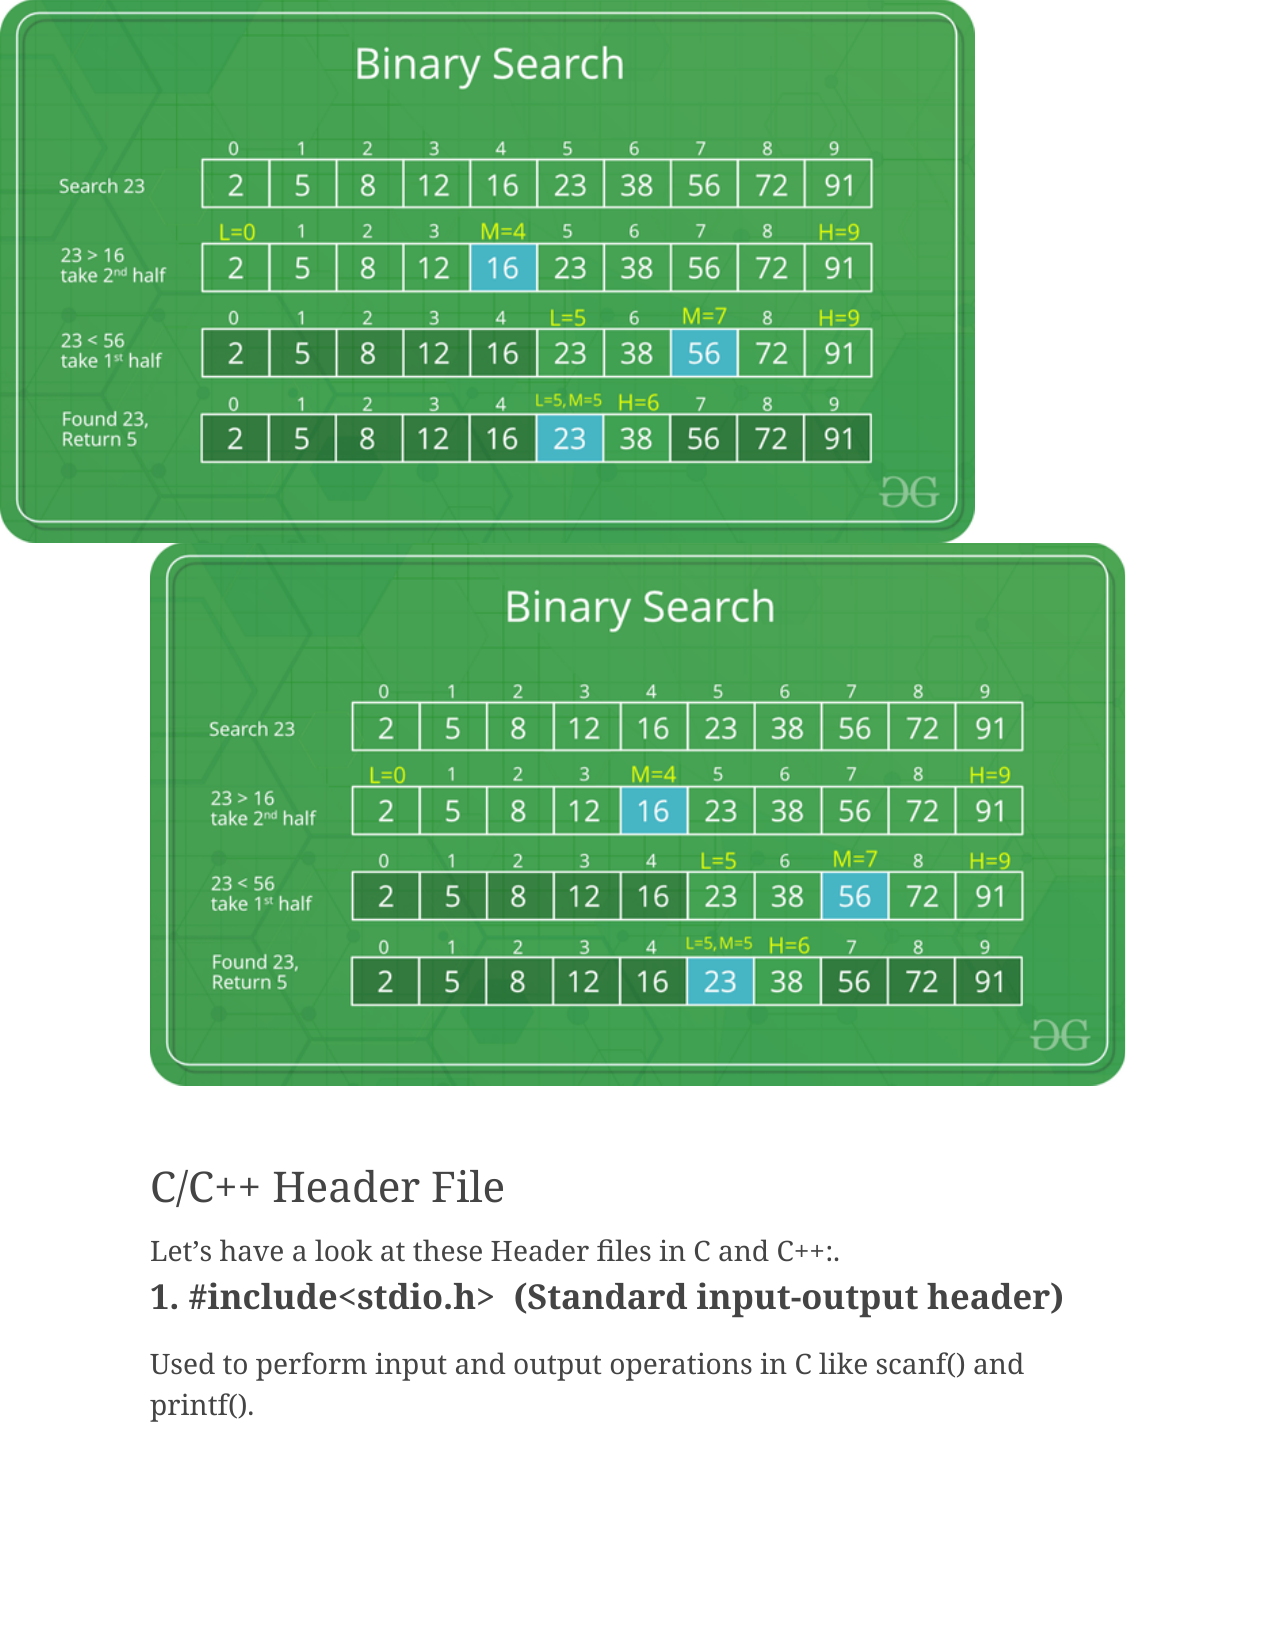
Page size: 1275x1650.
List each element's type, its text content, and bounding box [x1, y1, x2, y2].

subtitle 1. #include<stdio.h> (Standard input-output header) [150, 1272, 1125, 1319]
picture [0, 0, 1125, 1086]
subtitle C/C++ Header File [150, 1158, 1125, 1215]
text Let’s have a look at these Header files in C and C++:. [150, 1232, 1125, 1270]
text Used to perform input and output operations in C like scanf() and printf(). [150, 1344, 1125, 1424]
